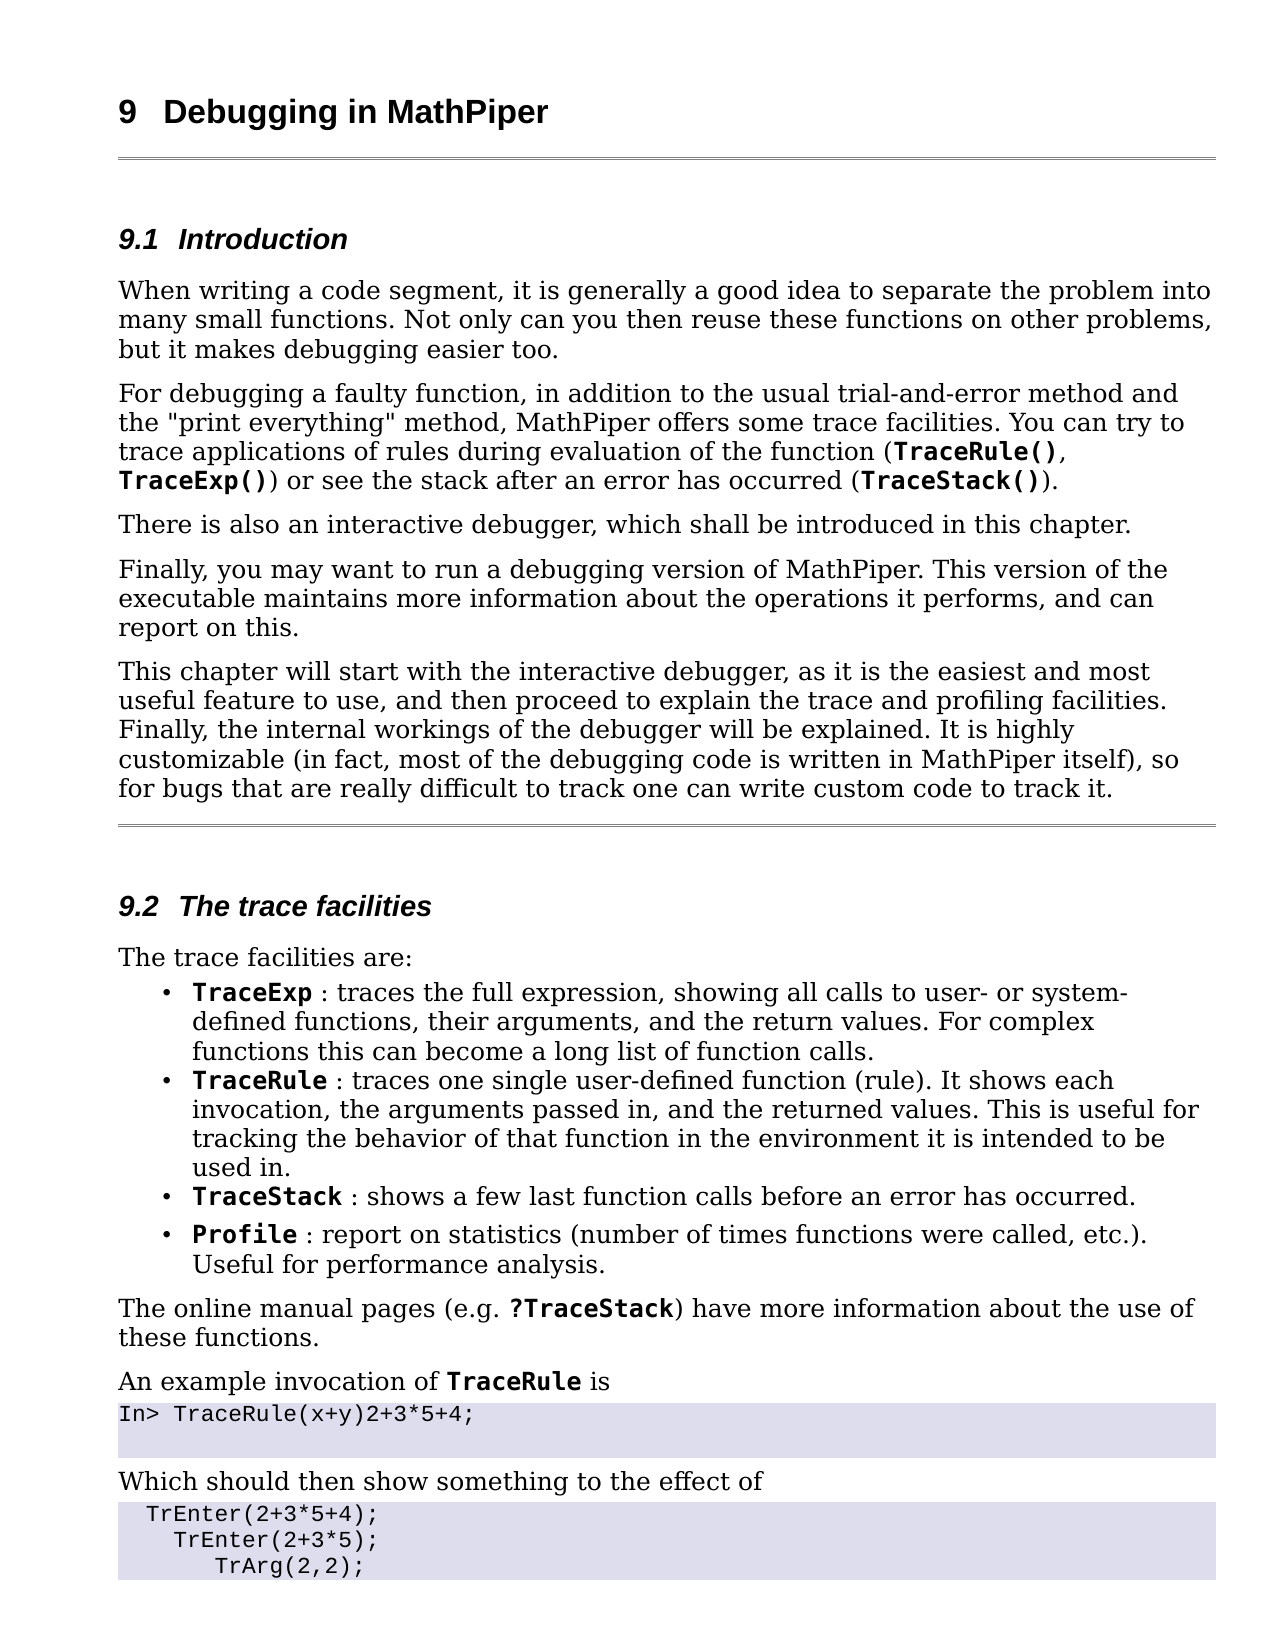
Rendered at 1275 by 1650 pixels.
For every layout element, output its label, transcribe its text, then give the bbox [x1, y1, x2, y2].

list TraceStack : shows a few last function calls before an error has occurred. [162, 1182, 1216, 1212]
text Which should then show something to the effect of [118, 1467, 1216, 1496]
subtitle The trace facilities [118, 889, 1216, 922]
text Finally, you may want to run a debugging version of MathPiper. This version of the executable maintains more information about the operations it performs, and can report on this. [118, 555, 1216, 642]
list Profile : report on statistics (number of times functions were called, etc.). Useful for performance analysis. [162, 1221, 1216, 1279]
list TraceExp : traces the full expression, showing all calls to user- or system-defined functions, their arguments, and the return values. For complex functions this can become a long list of function calls. [162, 978, 1216, 1066]
subtitle Debugging in MathPiper [118, 92, 1216, 131]
subtitle Introduction [118, 222, 1216, 256]
text When writing a code segment, it is generally a good idea to separate the problem into many small functions. Not only can you then reuse these functions on other problems, but it makes debugging easier too. [118, 277, 1216, 364]
text The online manual pages (e.g. ?TraceStack) have more information about the use of these functions. [118, 1294, 1216, 1352]
table_header In> TraceRule(x+y)2+3*5+4; [118, 1403, 1216, 1458]
text An example invocation of TraceRule is [118, 1367, 1216, 1396]
text This chapter will start with the interactive debugger, as it is the easiest and most useful feature to use, and then proceed to explain the trace and profiling facilities. Finally, the internal workings of the debugger will be explained. It is highly customizable (in fact, most of the debugging code is written in MathPiper itself), so for bugs that are really difficult to track one can write custom code to track it. [118, 657, 1216, 803]
text The trace facilities are: [118, 943, 1216, 972]
text There is also an interactive debugger, which shall be introduced in this chapter. [118, 511, 1216, 540]
table_header TrEnter(2+3*5+4); TrEnter(2+3*5); TrArg(2,2); [118, 1502, 1216, 1580]
list TraceRule : traces one single user-defined function (rule). It shows each invocation, the arguments passed in, and the returned values. This is useful for tracking the behavior of that function in the environment it is intended to be used in. [162, 1066, 1216, 1182]
text For debugging a faulty function, in addition to the usual trial-and-error method and the "print everything" method, MathPiper offers some trace facilities. You can try to trace applications of rules during evaluation of the function (TraceRule(), TraceExp()) or see the stack after an error has occurred (TraceStack()). [118, 379, 1216, 496]
